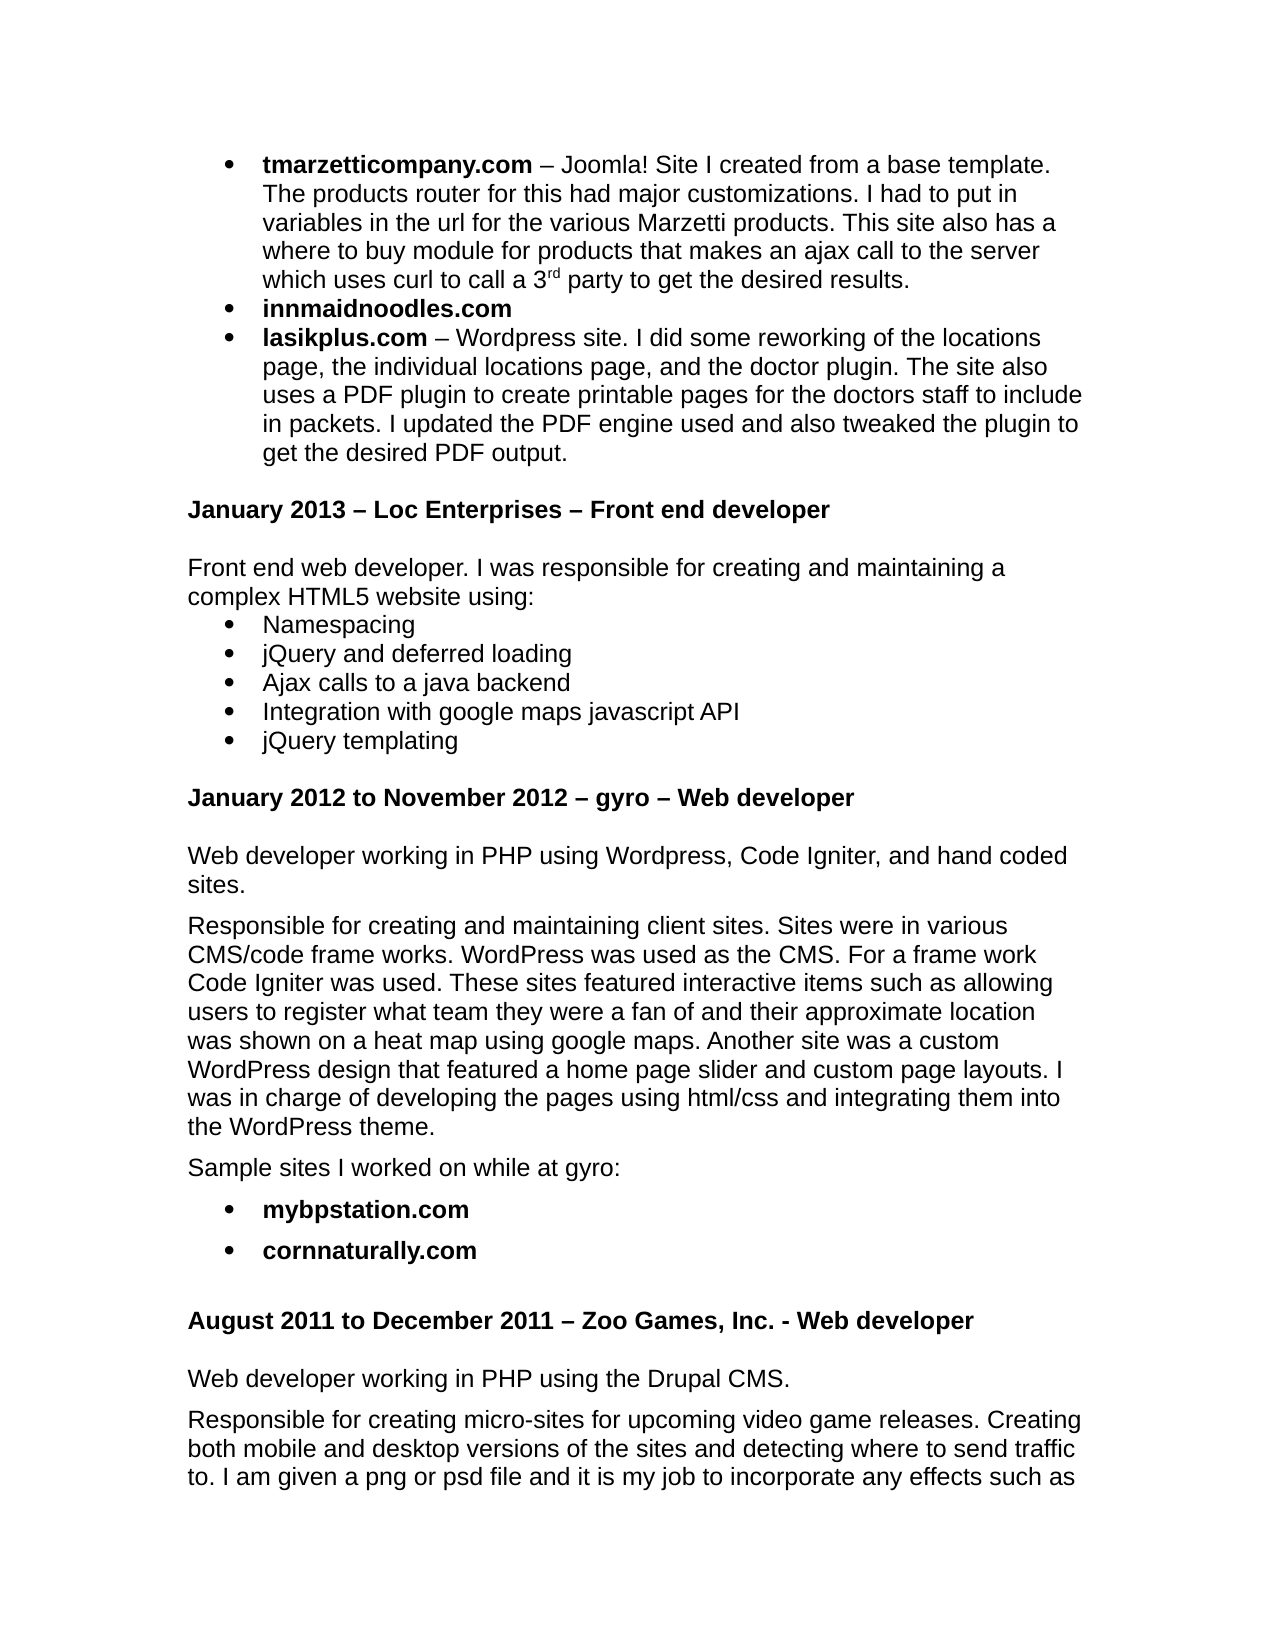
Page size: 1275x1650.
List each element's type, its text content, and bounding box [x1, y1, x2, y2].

text Responsible for creating and maintaining client sites. Sites were in various CMS/code frame works. WordPress was used as the CMS. For a frame work Code Igniter was used. These sites featured interactive items such as allowing users to register what team they were a fan of and their approximate location was shown on a heat map using google maps. Another site was a custom WordPress design that featured a home page slider and custom page layouts. I was in charge of developing the pages using html/css and integrating them into the WordPress theme. [187, 911, 1087, 1141]
list mybpstation.com [225, 1194, 1087, 1223]
text Web developer working in PHP using the Drupal CMS. [187, 1363, 1087, 1392]
list innmaidnoodles.com [225, 294, 1087, 323]
text August 2011 to December 2011 – Zoo Games, Inc. - Web developer [187, 1306, 1087, 1335]
text Responsible for creating micro-sites for upcoming video game releases. Creating both mobile and desktop versions of the sites and detecting where to send traffic to. I am given a png or psd file and it is my job to incorporate any effects such as [187, 1405, 1087, 1491]
list Ajax calls to a java backend [225, 668, 1087, 697]
text January 2013 – Loc Enterprises – Front end developer [187, 495, 1087, 524]
list cornnaturally.com [225, 1236, 1087, 1265]
text Web developer working in PHP using Wordpress, Code Igniter, and hand coded sites. [187, 841, 1087, 898]
list Integration with google maps javascript API [225, 697, 1087, 726]
text Front end web developer. I was responsible for creating and maintaining a complex HTML5 website using: [187, 553, 1087, 610]
list jQuery templating [225, 726, 1087, 754]
list lasikplus.com – Wordpress site. I did some reworking of the locations page, the individual locations page, and the doctor plugin. The site also uses a PDF plugin to create printable pages for the doctors staff to include in packets. I updated the PDF engine used and also tweaked the plugin to get the desired PDF output. [225, 323, 1087, 467]
list Namespacing [225, 610, 1087, 639]
list jQuery and deferred loading [225, 639, 1087, 668]
list tmarzetticompany.com – Joomla! Site I created from a base template. The products router for this had major customizations. I had to put in variables in the url for the various Marzetti products. This site also has a where to buy module for products that makes an ajax call to the server which uses curl to call a 3rd party to get the desired results. [225, 150, 1087, 294]
text January 2012 to November 2012 – gyro – Web developer [187, 783, 1087, 812]
text Sample sites I worked on while at gyro: [187, 1153, 1087, 1182]
